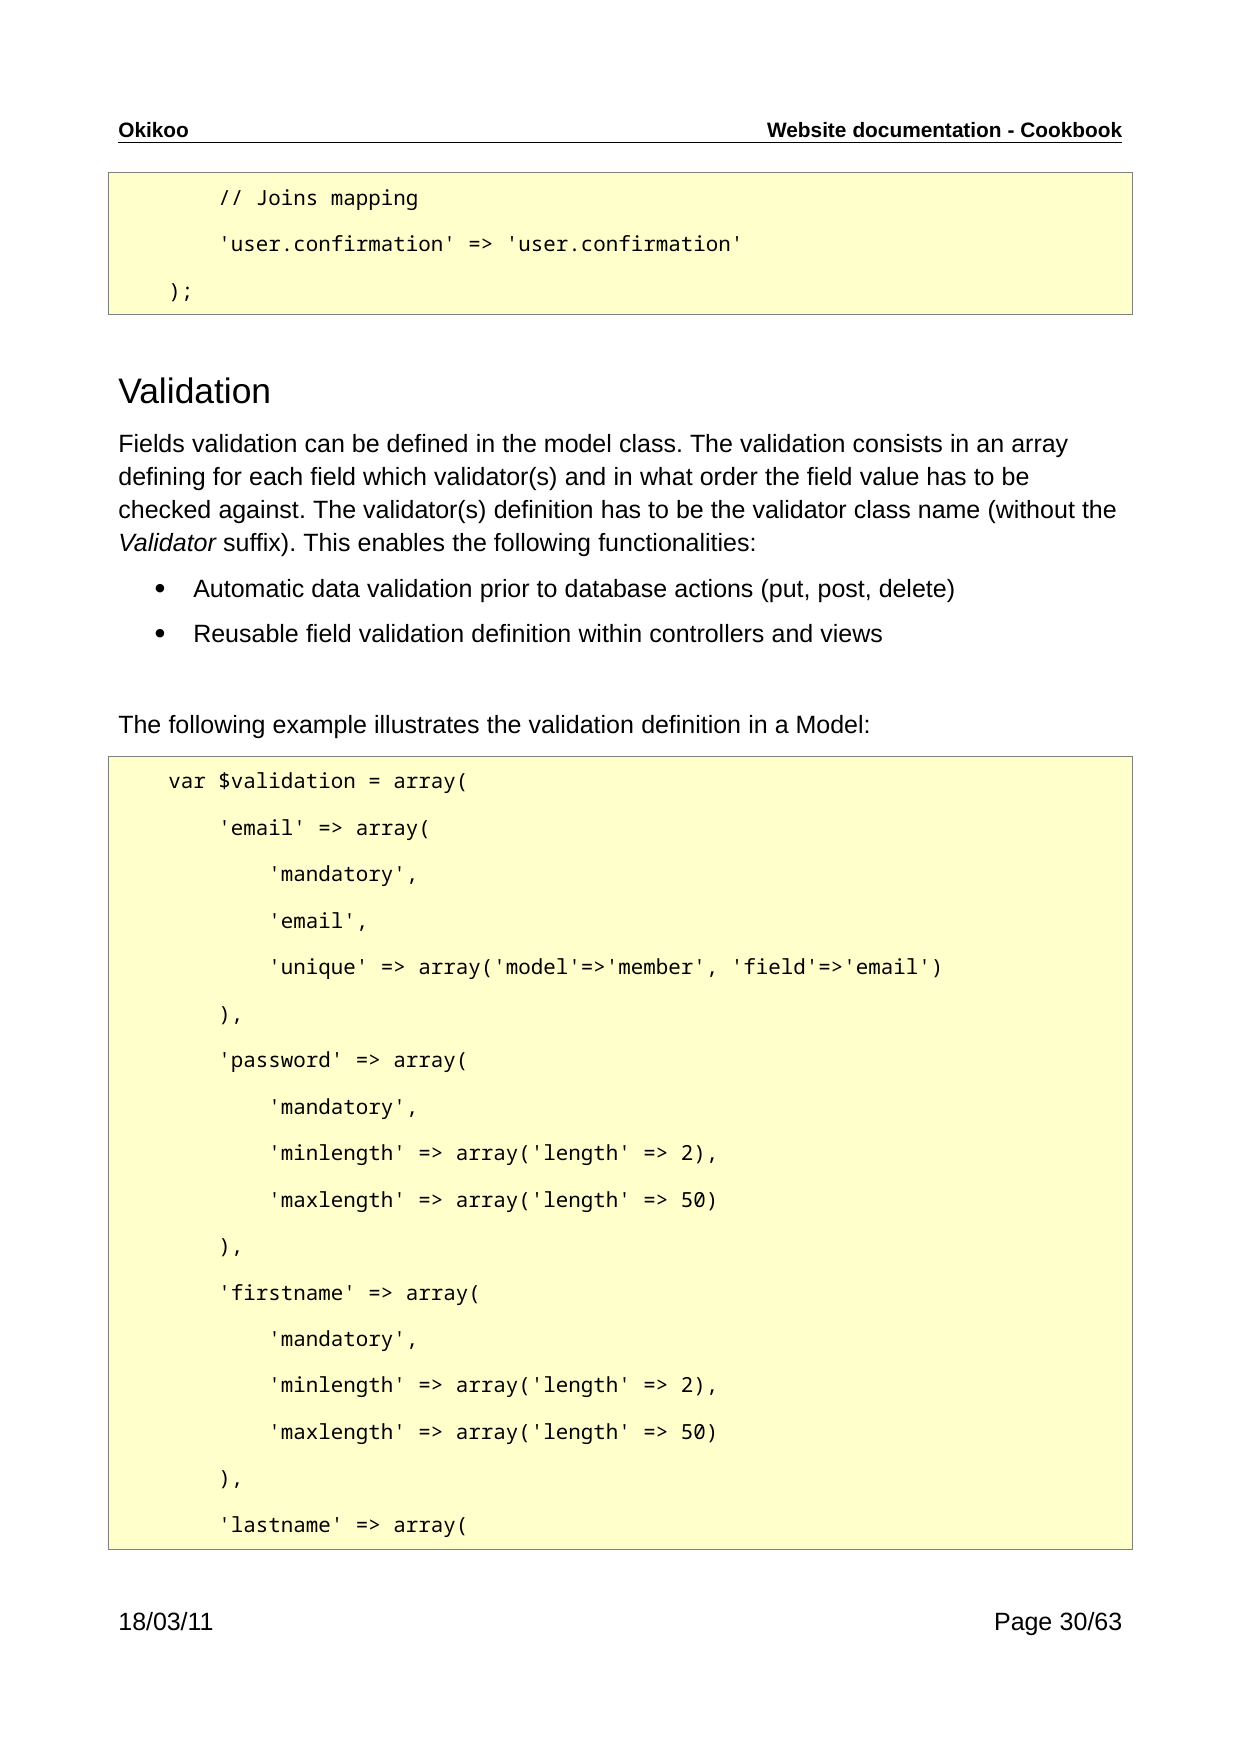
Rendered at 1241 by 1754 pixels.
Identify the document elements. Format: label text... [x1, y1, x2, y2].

text 'minlength' => array('length' => 2), [109, 1128, 1132, 1167]
text 'email', [109, 895, 1132, 934]
text 'password' => array( [109, 1035, 1132, 1074]
text 'email' => array( [109, 802, 1132, 841]
text Fields validation can be defined in the model class. The validation consists in an array defining for each field which validator(s) and in what order the field value has to be checked against. The validator(s) definition has to be the validator class name (without the Validator suffix). This enables the following functionalities: [118, 429, 1122, 557]
text 'user.confirmation' => 'user.confirmation' [109, 219, 1132, 258]
list Reusable field validation definition within controllers and views [156, 619, 1122, 648]
list Automatic data validation prior to database actions (put, post, delete) [156, 574, 1122, 602]
text 'maxlength' => array('length' => 50) [109, 1174, 1132, 1213]
text ), [109, 1453, 1132, 1492]
text ); [109, 265, 1132, 314]
text var $validation = array( [109, 757, 1132, 795]
text 'minlength' => array('length' => 2), [109, 1360, 1132, 1399]
text 'firstname' => array( [109, 1267, 1132, 1306]
text ), [109, 1221, 1132, 1259]
text 'maxlength' => array('length' => 50) [109, 1406, 1132, 1445]
text 'mandatory', [109, 1081, 1132, 1120]
subtitle Validation [118, 370, 1122, 411]
text 'unique' => array('model'=>'member', 'field'=>'email') [109, 942, 1132, 981]
text 'mandatory', [109, 1313, 1132, 1352]
text The following example illustrates the validation definition in a Model: [118, 710, 1122, 739]
text ), [109, 988, 1132, 1027]
text 'mandatory', [109, 849, 1132, 888]
text 'lastname' => array( [109, 1499, 1132, 1549]
text // Joins mapping [109, 173, 1132, 211]
